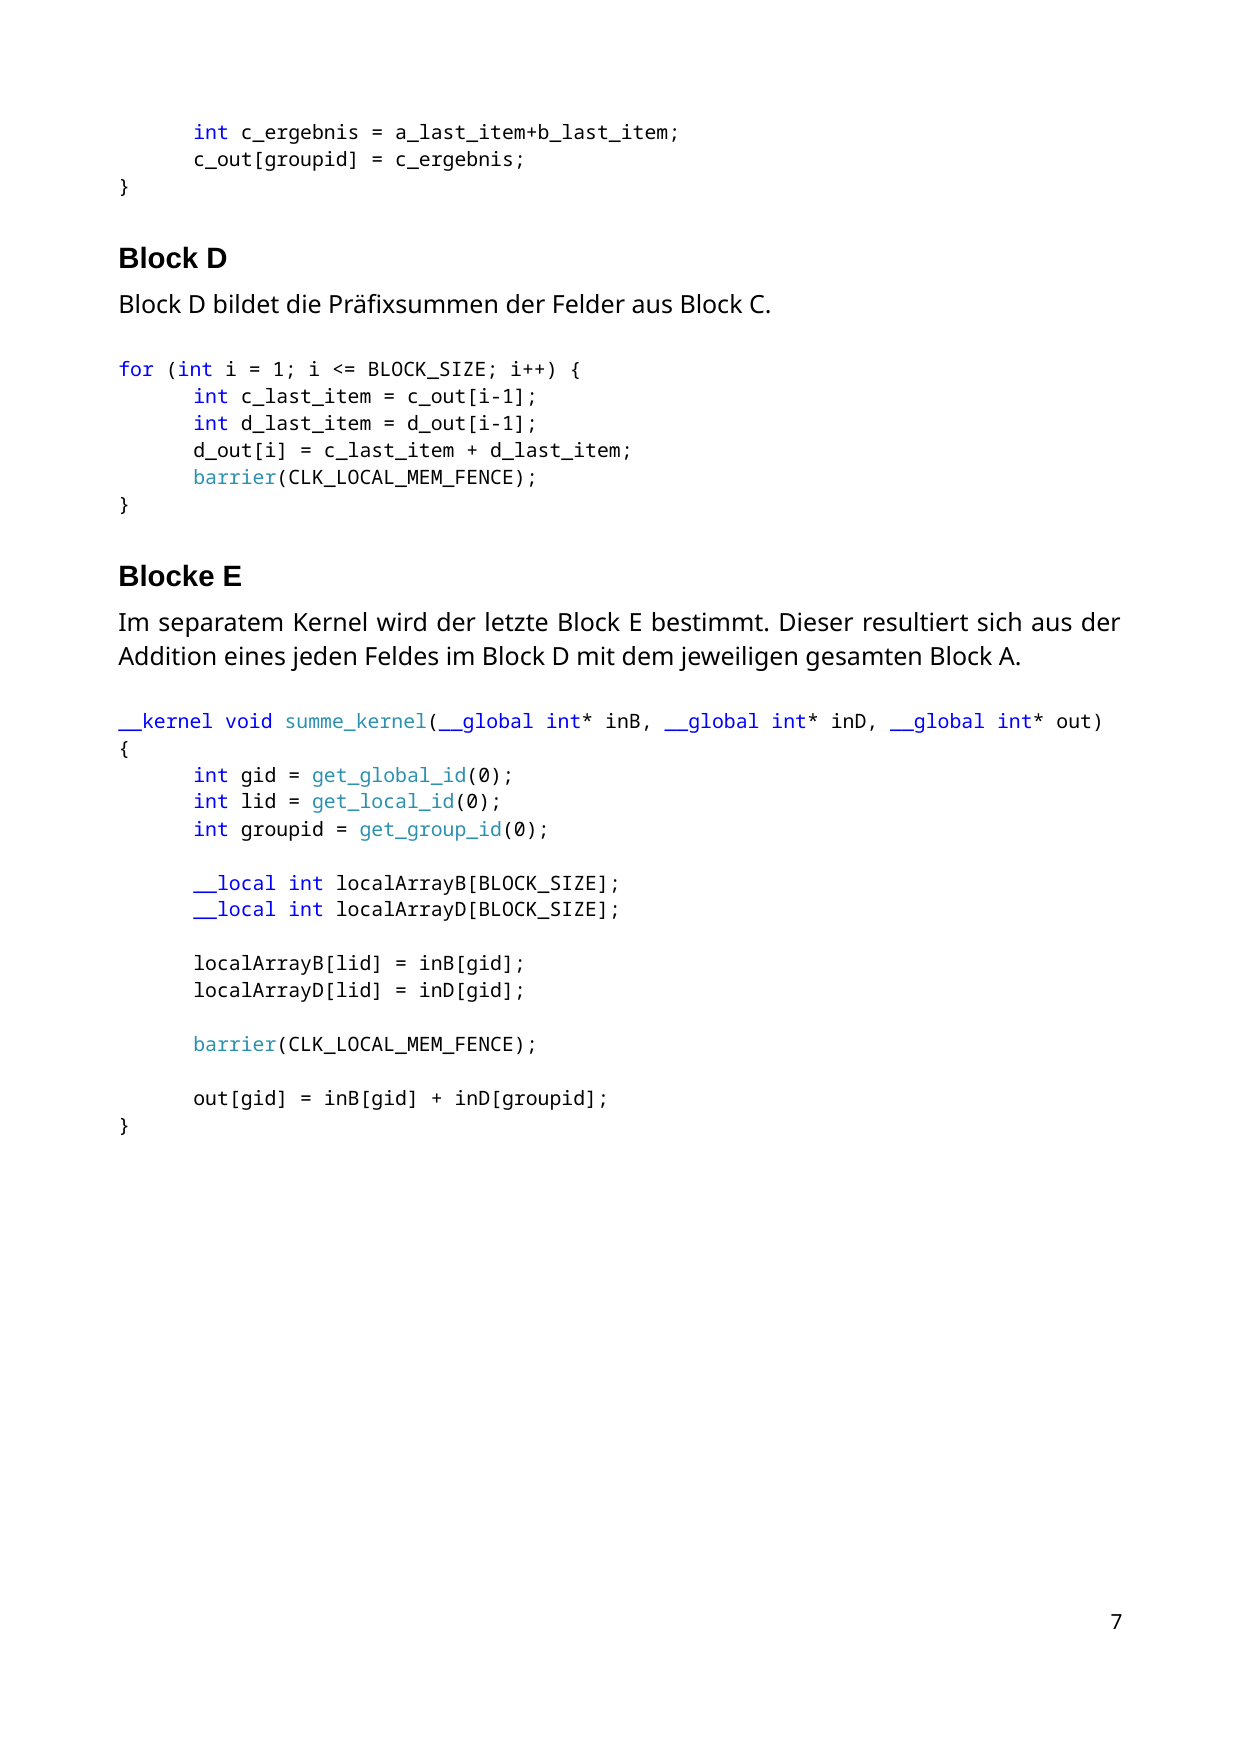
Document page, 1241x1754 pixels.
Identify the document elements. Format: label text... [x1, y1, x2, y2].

text __local int localArrayD[BLOCK_SIZE]; [118, 896, 1122, 923]
text int lid = get_local_id(0); [118, 788, 1122, 815]
text int gid = get_global_id(0); [118, 761, 1122, 788]
text } [118, 1112, 1122, 1138]
text int d_last_item = d_out[i-1]; [118, 409, 1122, 436]
text Block D bildet die Präfixsummen der Felder aus Block C. [118, 287, 1122, 321]
text barrier(CLK_LOCAL_MEM_FENCE); [118, 463, 1122, 490]
text __local int localArrayB[BLOCK_SIZE]; [118, 869, 1122, 896]
text } [118, 172, 1122, 199]
text barrier(CLK_LOCAL_MEM_FENCE); [118, 1031, 1122, 1058]
text int c_ergebnis = a_last_item+b_last_item; [118, 118, 1122, 145]
text d_out[i] = c_last_item + d_last_item; [118, 436, 1122, 463]
text __kernel void summe_kernel(__global int* inB, __global int* inD, __global int* out) [118, 707, 1122, 734]
text out[gid] = inB[gid] + inD[groupid]; [118, 1084, 1122, 1112]
subtitle Blocke E [118, 558, 1122, 592]
text localArrayD[lid] = inD[gid]; [118, 977, 1122, 1004]
text Im separatem Kernel wird der letzte Block E bestimmt. Dieser resultiert sich aus der Addition eines jeden Feldes im Block D mit dem jeweiligen gesamten Block A. [118, 605, 1122, 673]
text { [118, 734, 1122, 761]
text int c_last_item = c_out[i-1]; [118, 382, 1122, 409]
text c_out[groupid] = c_ergebnis; [118, 145, 1122, 172]
text } [118, 490, 1122, 517]
text localArrayB[lid] = inB[gid]; [118, 950, 1122, 977]
subtitle Block D [118, 241, 1122, 274]
text for (int i = 1; i <= BLOCK_SIZE; i++) { [118, 355, 1122, 382]
text int groupid = get_group_id(0); [118, 815, 1122, 842]
